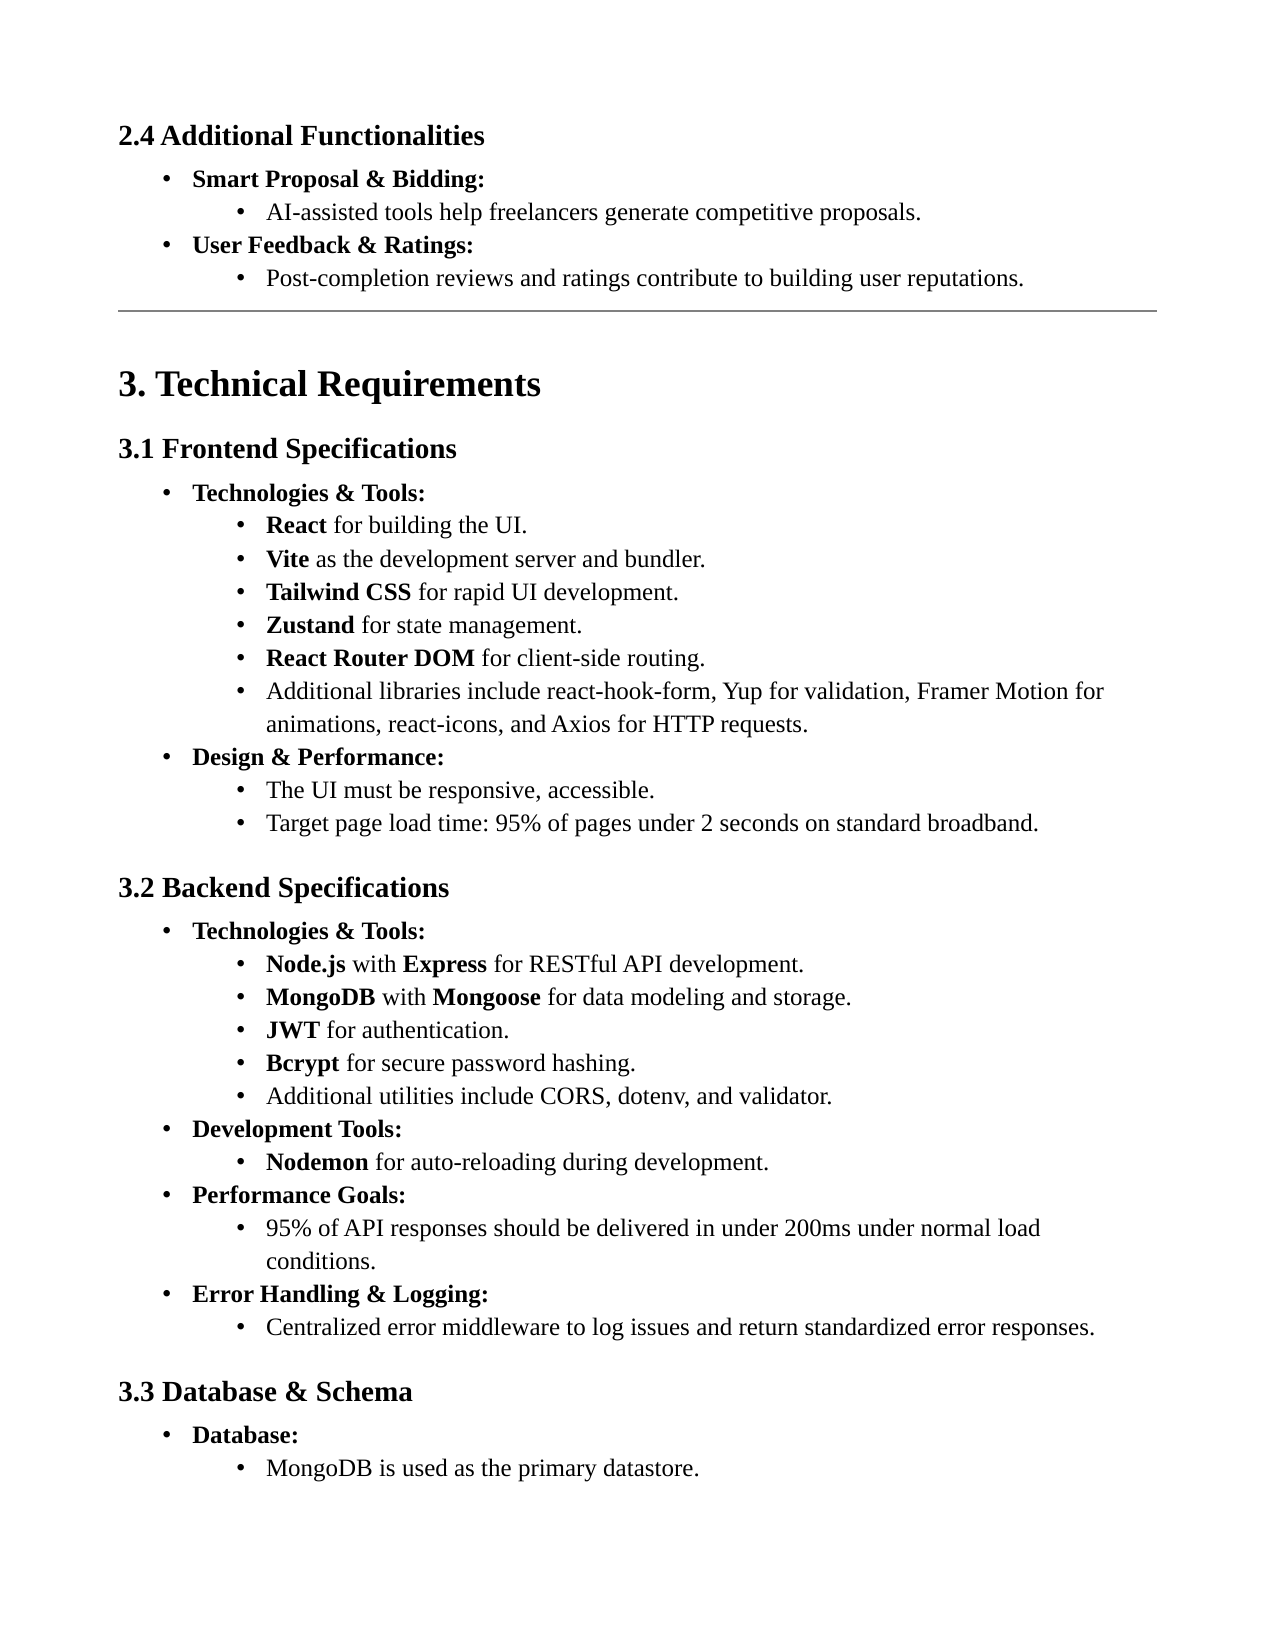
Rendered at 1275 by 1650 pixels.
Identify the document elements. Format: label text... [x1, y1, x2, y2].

subtitle 3. Technical Requirements [118, 361, 1157, 404]
list Development Tools: [162, 1114, 1157, 1143]
list Technologies & Tools: [162, 916, 1157, 945]
list React for building the UI. [236, 511, 1157, 539]
list Database: [162, 1421, 1157, 1449]
list Node.js with Express for RESTful API development. [236, 949, 1157, 978]
list User Feedback & Ratings: [162, 230, 1157, 259]
list AI-assisted tools help freelancers generate competitive proposals. [236, 197, 1157, 226]
list Zustand for state management. [236, 610, 1157, 638]
list JWT for authentication. [236, 1015, 1157, 1044]
list MongoDB is used as the primary datastore. [236, 1453, 1157, 1482]
subtitle 3.1 Frontend Specifications [118, 432, 1157, 465]
list Error Handling & Logging: [162, 1279, 1157, 1308]
subtitle 3.2 Backend Specifications [118, 870, 1157, 903]
list React Router DOM for client-side routing. [236, 643, 1157, 671]
list Performance Goals: [162, 1180, 1157, 1209]
list Post-completion reviews and ratings contribute to building user reputations. [236, 263, 1157, 292]
list Additional utilities include CORS, dotenv, and validator. [236, 1081, 1157, 1110]
list Technologies & Tools: [162, 478, 1157, 506]
list Centralized error middleware to log issues and return standardized error responses. [236, 1312, 1157, 1341]
list Bcrypt for secure password hashing. [236, 1048, 1157, 1077]
list 95% of API responses should be delivered in under 200ms under normal load conditions. [236, 1213, 1157, 1275]
subtitle 2.4 Additional Functionalities [118, 118, 1157, 152]
list Tailwind CSS for rapid UI development. [236, 577, 1157, 605]
list The UI must be responsive, accessible. [236, 775, 1157, 803]
subtitle 3.3 Database & Schema [118, 1374, 1157, 1408]
list Target page load time: 95% of pages under 2 seconds on standard broadband. [236, 808, 1157, 837]
list Additional libraries include react-hook-form, Yup for validation, Framer Motion for animations, react-icons, and Axios for HTTP requests. [236, 676, 1157, 737]
list Vite as the development server and bundler. [236, 544, 1157, 572]
list Nodemon for auto-reloading during development. [236, 1147, 1157, 1176]
list MongoDB with Mongoose for data modeling and storage. [236, 982, 1157, 1011]
list Design & Performance: [162, 742, 1157, 771]
list Smart Proposal & Bidding: [162, 164, 1157, 193]
